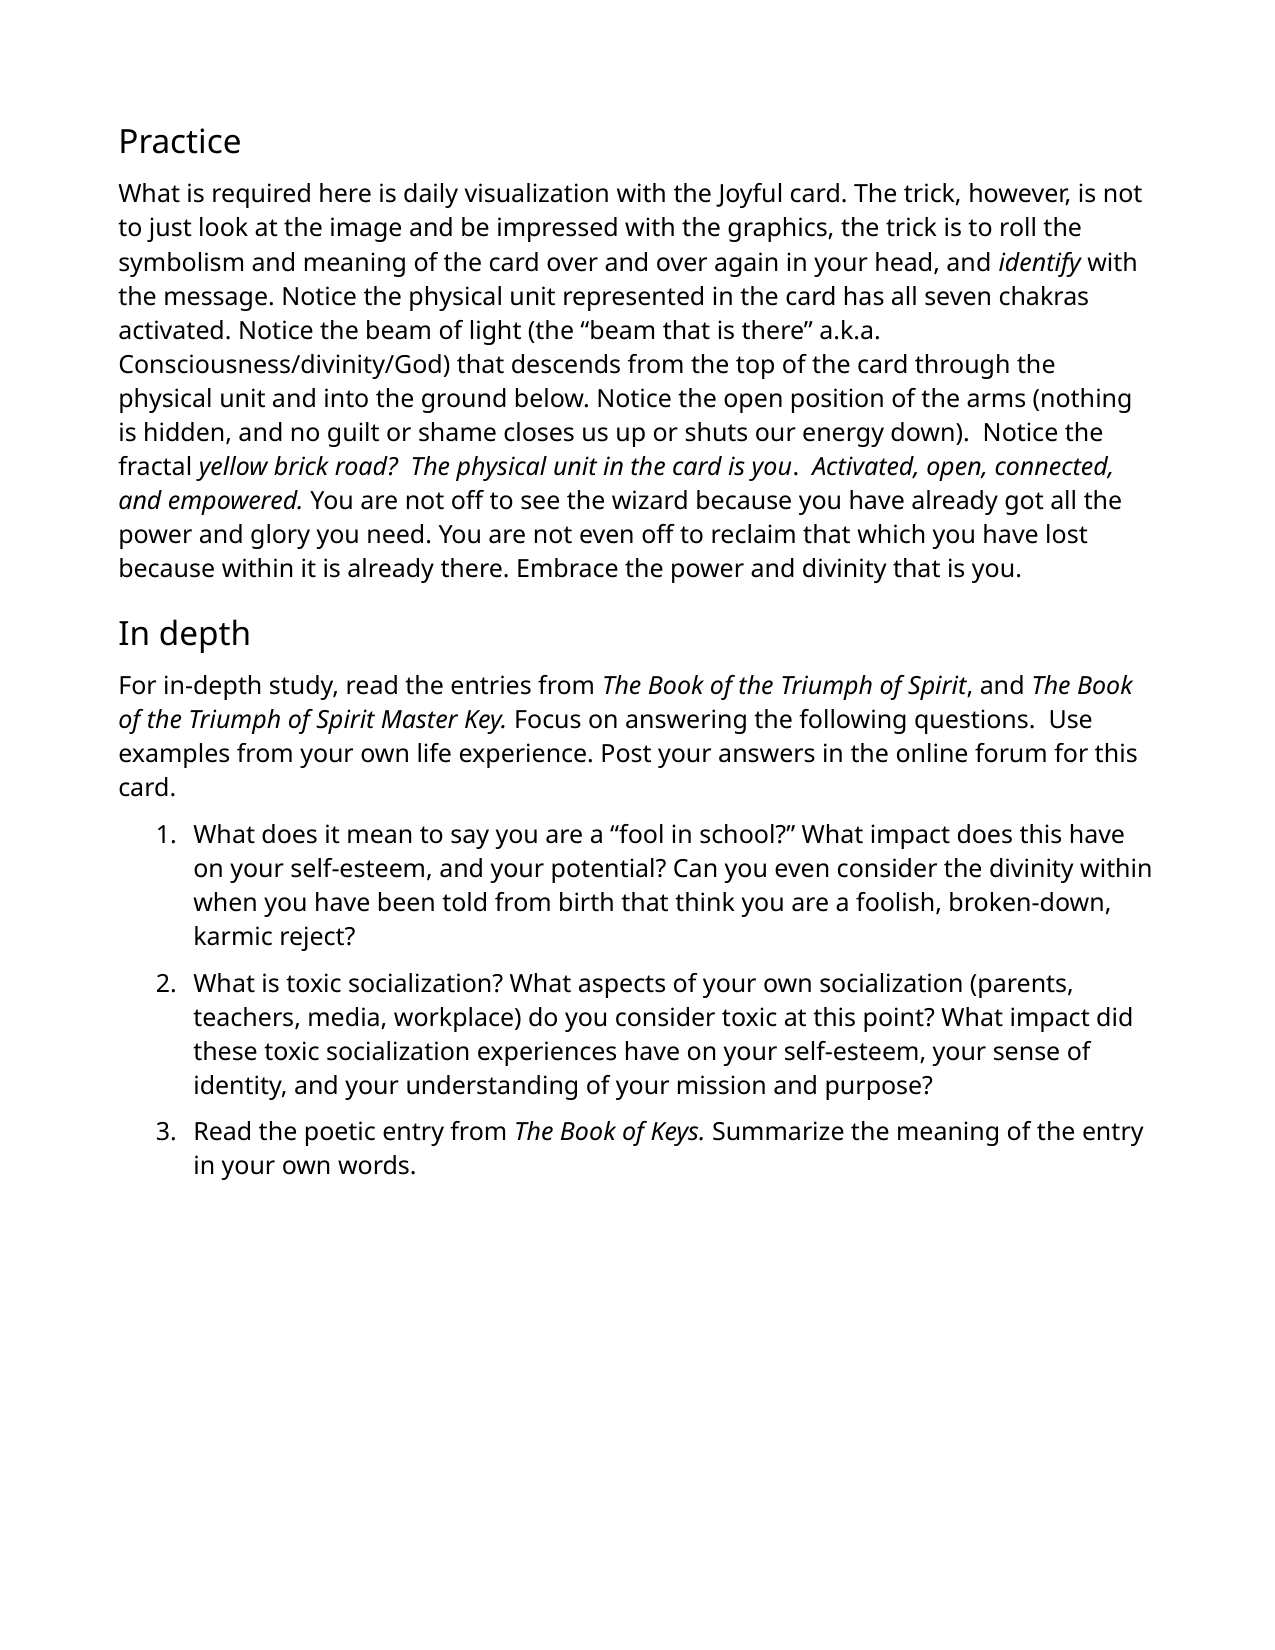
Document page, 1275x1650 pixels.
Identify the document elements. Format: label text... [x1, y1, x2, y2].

list What is toxic socialization? What aspects of your own socialization (parents, teachers, media, workplace) do you consider toxic at this point? What impact did these toxic socialization experiences have on your self-esteem, your sense of identity, and your understanding of your mission and purpose? [156, 965, 1157, 1101]
text For in-depth study, read the entries from The Book of the Triumph of Spirit, and The Book of the Triumph of Spirit Master Key. Focus on answering the following questions. Use examples from your own life experience. Post your answers in the online forum for this card. [118, 668, 1157, 804]
list What does it mean to say you are a “fool in school?” What impact does this have on your self-esteem, and your potential? Can you even consider the divinity within when you have been told from birth that think you are a foolish, broken-down, karmic reject? [156, 816, 1157, 953]
subtitle Practice [118, 118, 1157, 163]
text What is required here is daily visualization with the Joyful card. The trick, however, is not to just look at the image and be impressed with the graphics, the trick is to roll the symbolism and meaning of the card over and over again in your head, and identify with the message. Notice the physical unit represented in the card has all seven chakras activated. Notice the beam of light (the “beam that is there” a.k.a. Consciousness/divinity/God) that descends from the top of the card through the physical unit and into the ground below. Notice the open position of the arms (nothing is hidden, and no guilt or shame closes us up or shuts our energy down). Notice the fractal yellow brick road? The physical unit in the card is you. Activated, open, connected, and empowered. You are not off to see the wizard because you have already got all the power and glory you need. You are not even off to reclaim that which you have lost because within it is already there. Embrace the power and divinity that is you. [118, 176, 1157, 585]
subtitle In depth [118, 610, 1157, 655]
list Read the poetic entry from The Book of Keys. Summarize the meaning of the entry in your own words. [156, 1114, 1157, 1182]
